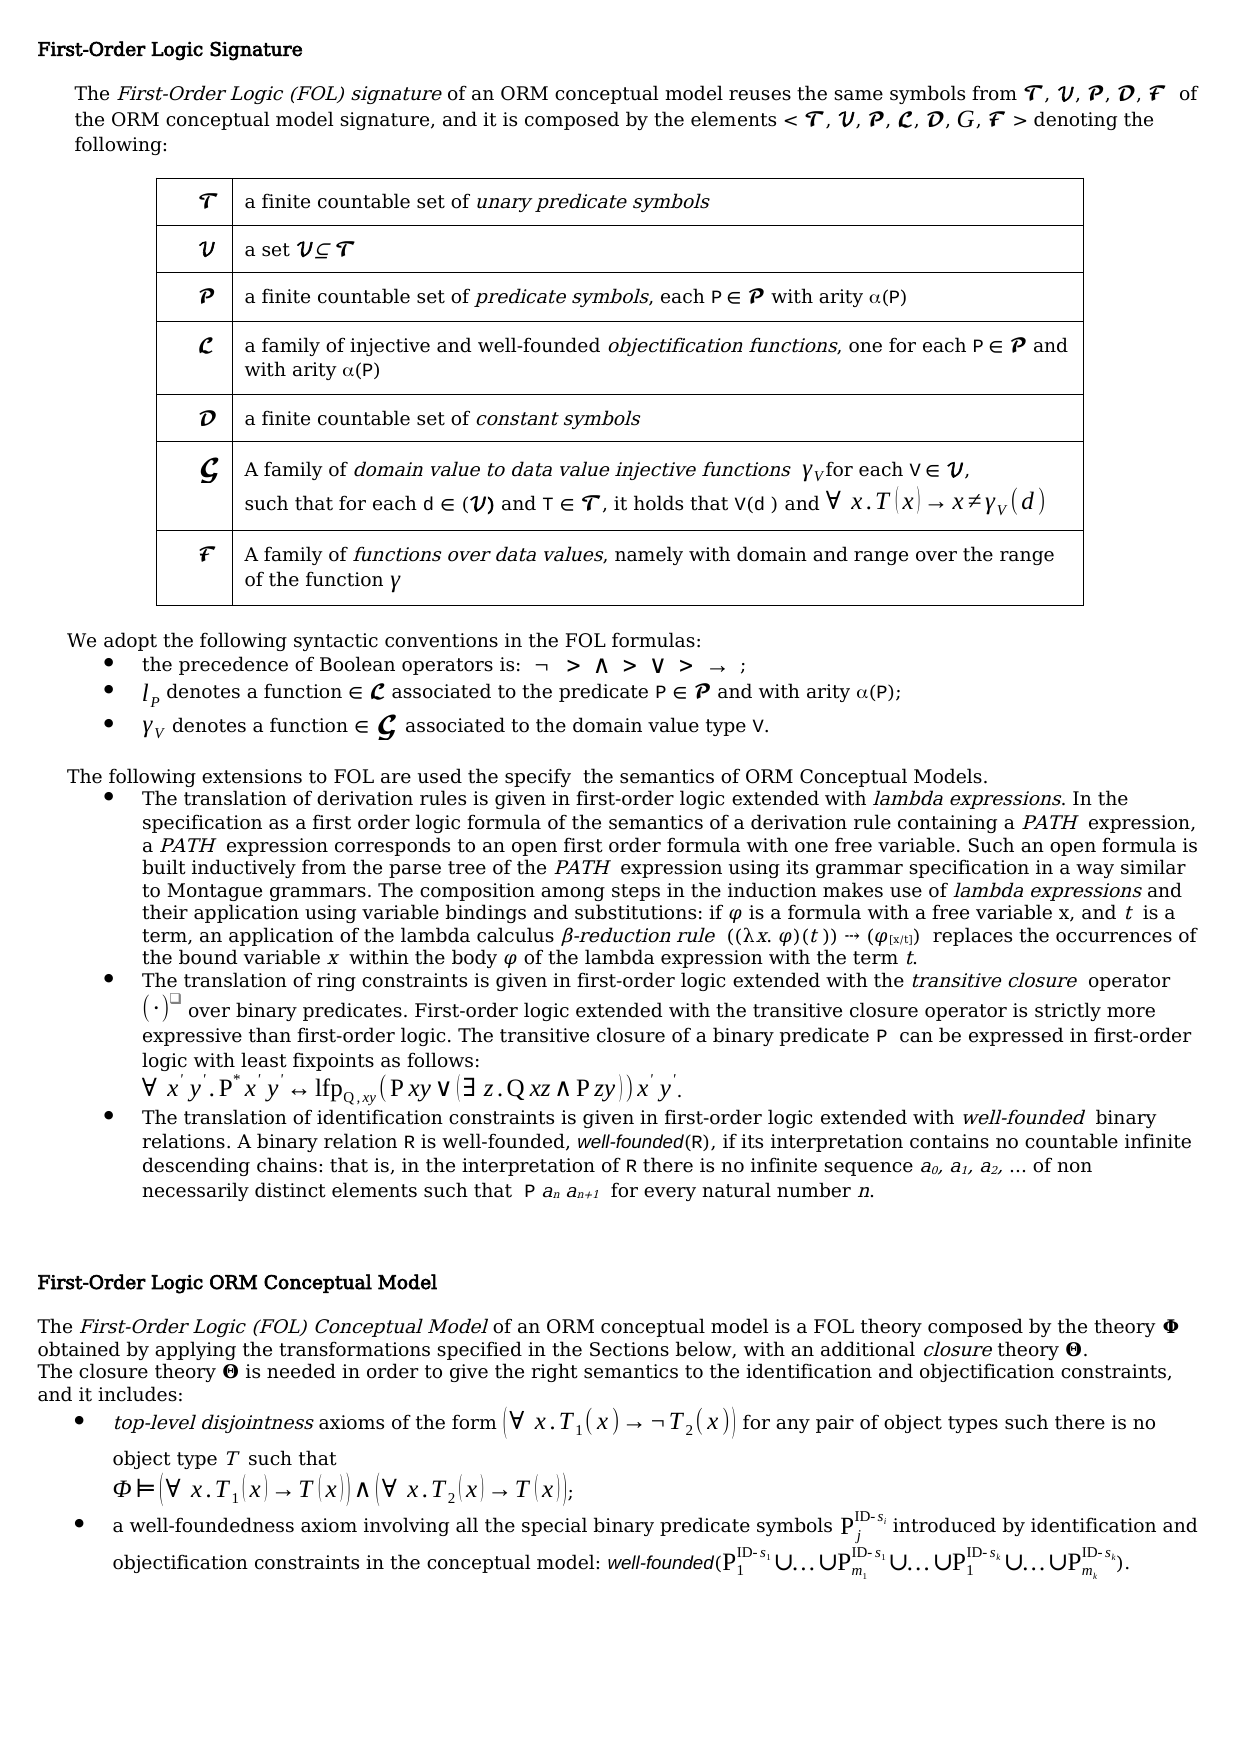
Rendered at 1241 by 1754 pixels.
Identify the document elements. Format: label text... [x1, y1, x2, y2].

text The closure theory 𝚯 is needed in order to give the right semantics to the identification and objectification constraints, and it includes: [37, 1360, 1202, 1405]
table_cell 𝒱 [157, 226, 232, 272]
text The First-Order Logic (FOL) signature of an ORM conceptual model reuses the same symbols from 𝓣, 𝒱, 𝓟, 𝓓, 𝓕 of the ORM conceptual model signature, and it is composed by the elements < 𝓣, 𝒱, 𝓟, 𝓛, 𝓓, , 𝓕 > denoting the following: [74, 82, 1202, 155]
table_cell a set 𝒱⊆ 𝓣 [233, 226, 1083, 272]
table_header 𝓣 [157, 179, 232, 224]
list denotes a function ∈ associated to the domain value type V. [104, 710, 1202, 742]
list the precedence of Boolean operators is: ; [104, 651, 1202, 679]
text The following extensions to FOL are used the specify the semantics of ORM Conceptual Models. [67, 764, 1202, 787]
table_cell a finite countable set of predicate symbols, each P ∈ 𝓟 with arity (P) [233, 273, 1083, 321]
table_cell A family of functions over data values, namely with domain and range over the range of the function [233, 531, 1083, 605]
table_cell 𝓓 [157, 395, 232, 441]
list a well-foundedness axiom involving all the special binary predicate symbols introduced by identification and objectification constraints in the conceptual model: well-founded(). [75, 1508, 1202, 1581]
list The translation of ring constraints is given in first-order logic extended with the transitive closure operator over binary predicates. First-order logic extended with the transitive closure operator is strictly more expressive than first-order logic. The transitive closure of a binary predicate P can be expressed in first-order logic with least fixpoints as follows: . [104, 968, 1202, 1106]
table_cell A family of domain value to data value injective functions for each V ∈ 𝒱, such that for each d ∈ (𝒱) and T ∈ 𝓣, it holds that V(d ) and [233, 442, 1083, 530]
list top-level disjointness axioms of the form for any pair of object types such there is no object type T such that ; [75, 1405, 1202, 1508]
list The translation of derivation rules is given in first-order logic extended with lambda expressions. In the specification as a first order logic formula of the semantics of a derivation rule containing a PATH expression, a PATH expression corresponds to an open first order formula with one free variable. Such an open formula is built inductively from the parse tree of the PATH expression using its grammar specification in a way similar to Montague grammars. The composition among steps in the induction makes use of lambda expressions and their application using variable bindings and substitutions: if 𝜑 is a formula with a free variable x, and t is a term, an application of the lambda calculus β-reduction rule ((λx. 𝜑)(t )) ⤏ (𝜑[x/t]) replaces the occurrences of the bound variable x within the body 𝜑 of the lambda expression with the term t. [104, 787, 1202, 968]
table_cell 𝓕 [157, 531, 232, 605]
table_cell 𝓛 [157, 322, 232, 394]
table_cell a finite countable set of constant symbols [233, 395, 1083, 441]
table_cell a family of injective and well-founded objectification functions, one for each P ∈ 𝓟 and with arity (P) [233, 322, 1083, 394]
table_cell 𝓟 [157, 273, 232, 321]
table_header a finite countable set of unary predicate symbols [233, 179, 1083, 224]
list The translation of identification constraints is given in first-order logic extended with well-founded binary relations. A binary relation R is well-founded, well-founded(R), if its interpretation contains no countable infinite descending chains: that is, in the interpretation of R there is no infinite sequence a0, a1, a2, ... of non necessarily distinct elements such that P an an+1 for every natural number n. [104, 1106, 1202, 1203]
list denotes a function ∈ 𝓛 associated to the predicate P ∈ 𝓟 and with arity (P); [104, 679, 1202, 710]
text The First-Order Logic (FOL) Conceptual Model of an ORM conceptual model is a FOL theory composed by the theory 𝚽 obtained by applying the transformations specified in the Sections below, with an additional closure theory 𝚯. [37, 1315, 1202, 1360]
table_cell [157, 442, 232, 530]
subtitle We adopt the following syntactic conventions in the FOL formulas: [67, 628, 1202, 651]
subtitle First-Order Logic ORM Conceptual Model [37, 1270, 1202, 1293]
subtitle First-Order Logic Signature [37, 37, 1202, 60]
